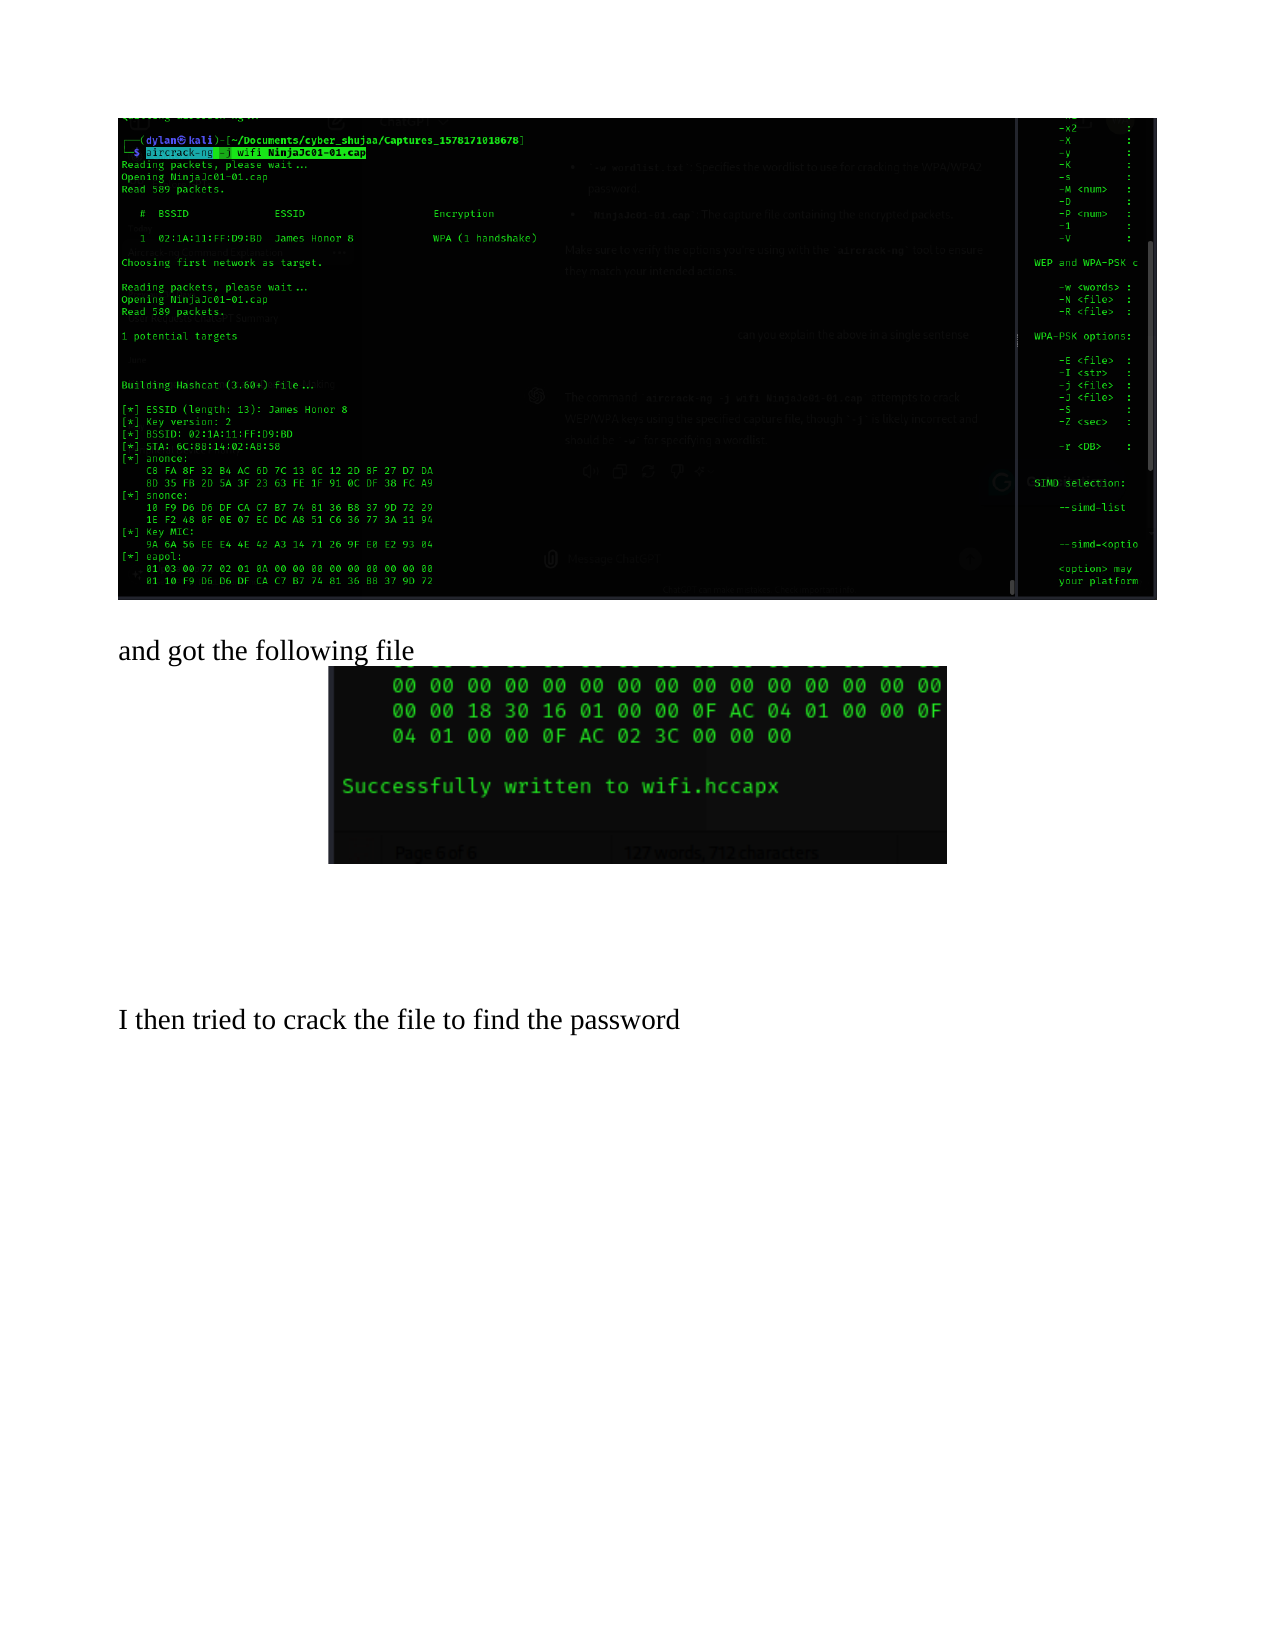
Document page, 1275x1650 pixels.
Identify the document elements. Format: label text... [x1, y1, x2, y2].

text and got the following file [118, 633, 1157, 666]
text I then tried to crack the file to find the password [118, 1002, 1157, 1035]
picture [118, 118, 1157, 600]
picture [328, 666, 947, 864]
